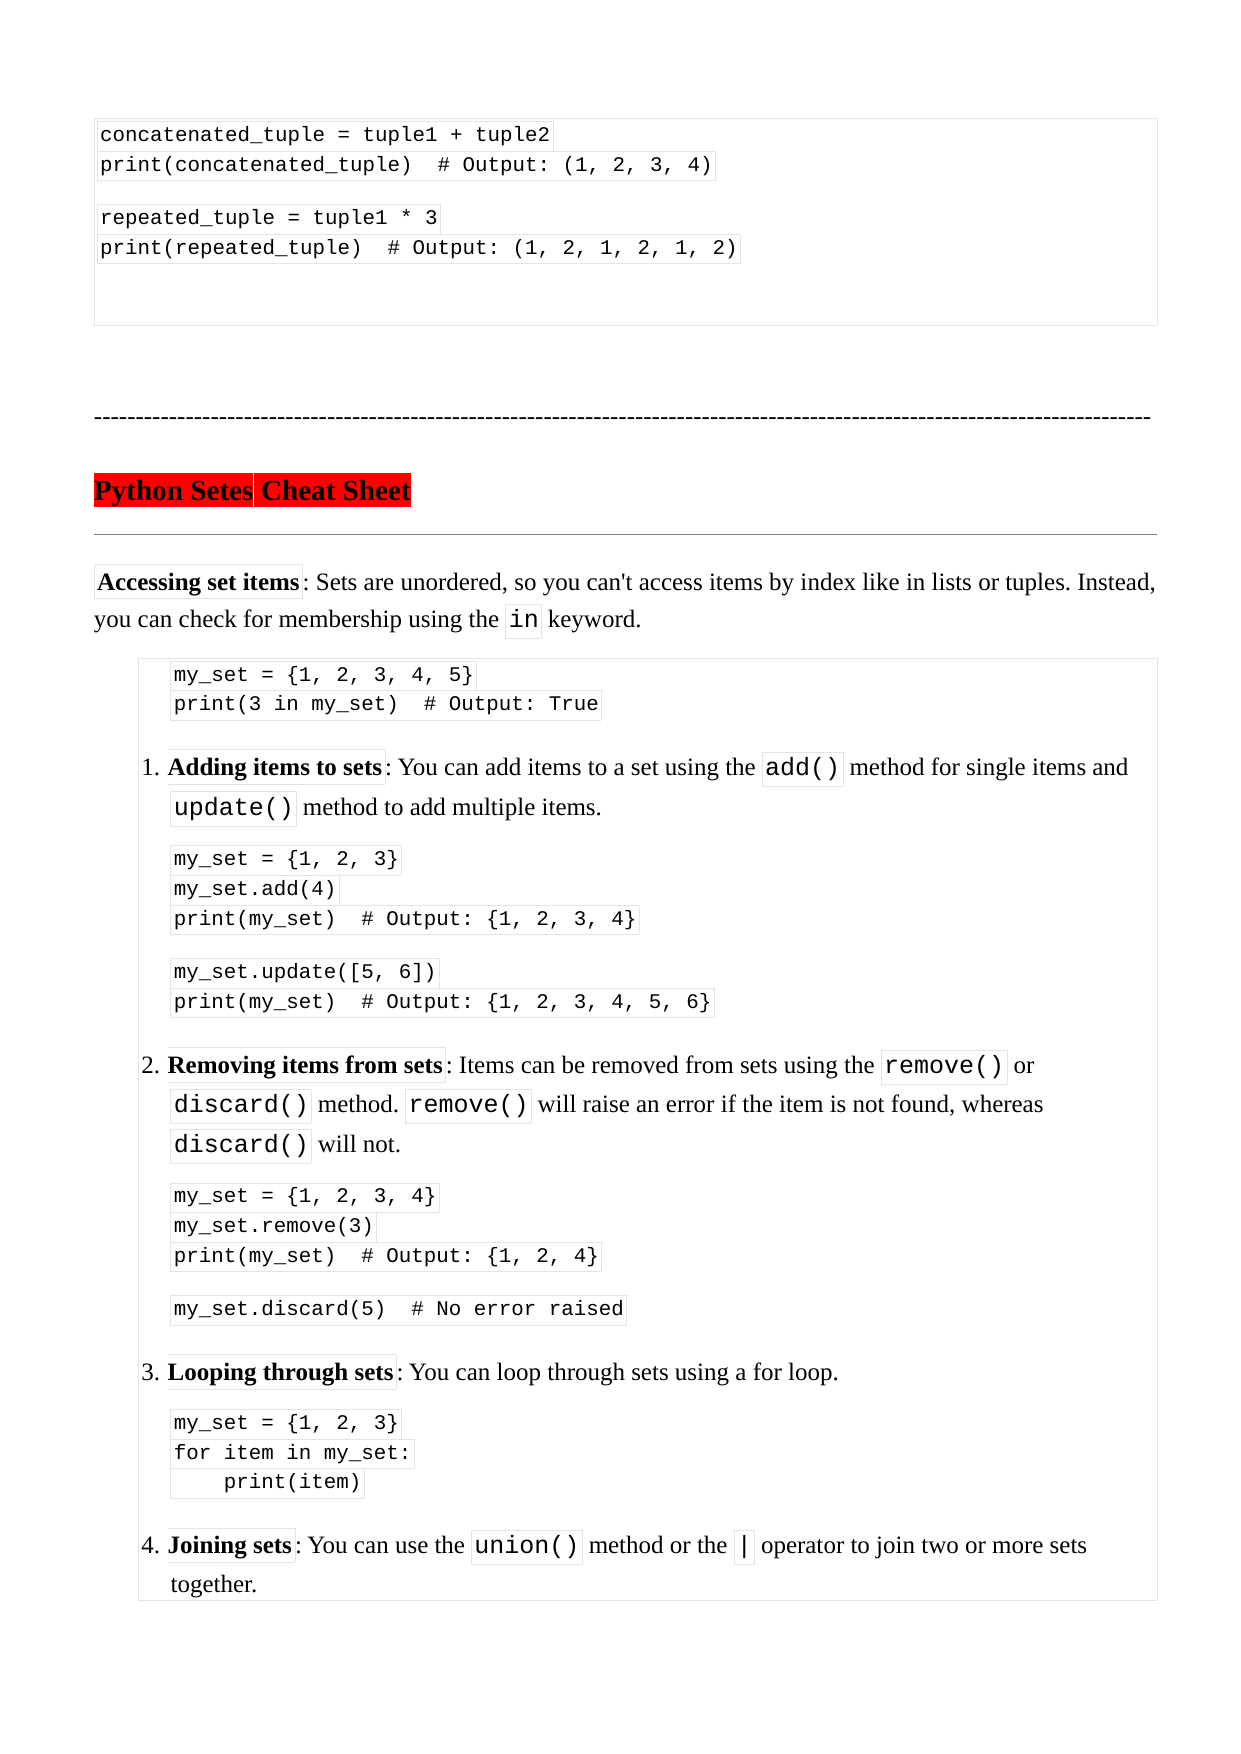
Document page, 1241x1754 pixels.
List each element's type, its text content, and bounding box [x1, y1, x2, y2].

list my_set = {1, 2, 3} [139, 842, 1157, 872]
list print(item) [171, 1465, 1157, 1498]
list print(my_set) # Output: {1, 2, 3, 4} [340, 902, 1157, 934]
text ------------------------------------------------------------------------------------------------------------------------------- [94, 401, 1157, 430]
list [139, 1209, 170, 1239]
list print(my_set) # Output: {1, 2, 3, 4} [171, 906, 639, 934]
list my_set = {1, 2, 3, 4, 5} [139, 659, 1157, 687]
text print(concatenated_tuple) # Output: (1, 2, 3, 4) [554, 148, 1157, 181]
list Removing items from sets: Items can be removed from sets using the remove() or discard() method. remove() will raise an error if the item is not found, whereas discard() will not. [139, 1044, 1157, 1163]
list for item in my_set: [402, 1436, 1157, 1465]
subtitle Python Setes Cheat Sheet [94, 473, 1157, 507]
list print(3 in my_set) # Output: True [139, 687, 170, 720]
list print(my_set) # Output: {1, 2, 3, 4, 5, 6} [440, 985, 1157, 1017]
list Looping through sets: You can loop through sets using a for loop. [139, 1351, 1157, 1389]
list my_set.add(4) [171, 876, 339, 902]
list Adding items to sets: You can add items to a set using the add() method for single items and update() method to add multiple items. [139, 746, 1157, 826]
list print(my_set) # Output: {1, 2, 4} [139, 1239, 170, 1272]
list my_set.remove(3) [171, 1209, 1157, 1239]
list my_set = {1, 2, 3, 4} [139, 1179, 1157, 1209]
text repeated_tuple = tuple1 * 3 [95, 201, 1157, 231]
text print(repeated_tuple) # Output: (1, 2, 1, 2, 1, 2) [98, 235, 740, 263]
list for item in my_set: [171, 1440, 414, 1465]
list [139, 1465, 170, 1498]
text print(repeated_tuple) # Output: (1, 2, 1, 2, 1, 2) [441, 231, 1157, 263]
list print(my_set) # Output: {1, 2, 4} [171, 1243, 601, 1271]
list print(3 in my_set) # Output: True [477, 687, 1157, 720]
list my_set = {1, 2, 3} [139, 1406, 1157, 1436]
list my_set.discard(5) # No error raised [139, 1292, 1157, 1325]
list Joining sets: You can use the union() method or the | operator to join two or more sets together. [139, 1524, 1157, 1600]
list for item in my_set: [139, 1436, 170, 1465]
list print(3 in my_set) # Output: True [171, 691, 601, 720]
list my_set.update([5, 6]) [139, 955, 1157, 985]
list [139, 872, 170, 902]
list print(my_set) # Output: {1, 2, 3, 4} [139, 902, 170, 934]
list print(my_set) # Output: {1, 2, 3, 4, 5, 6} [171, 989, 714, 1017]
text Accessing set items: Sets are unordered, so you can't access items by index like in lists or tuples. Instead, you can check for membership using the in keyword. [94, 563, 1157, 638]
text print(concatenated_tuple) # Output: (1, 2, 3, 4) [98, 152, 715, 180]
list print(my_set) # Output: {1, 2, 4} [377, 1239, 1157, 1272]
list [340, 872, 1157, 902]
text concatenated_tuple = tuple1 + tuple2 [95, 119, 1157, 148]
list print(my_set) # Output: {1, 2, 3, 4, 5, 6} [139, 985, 170, 1017]
